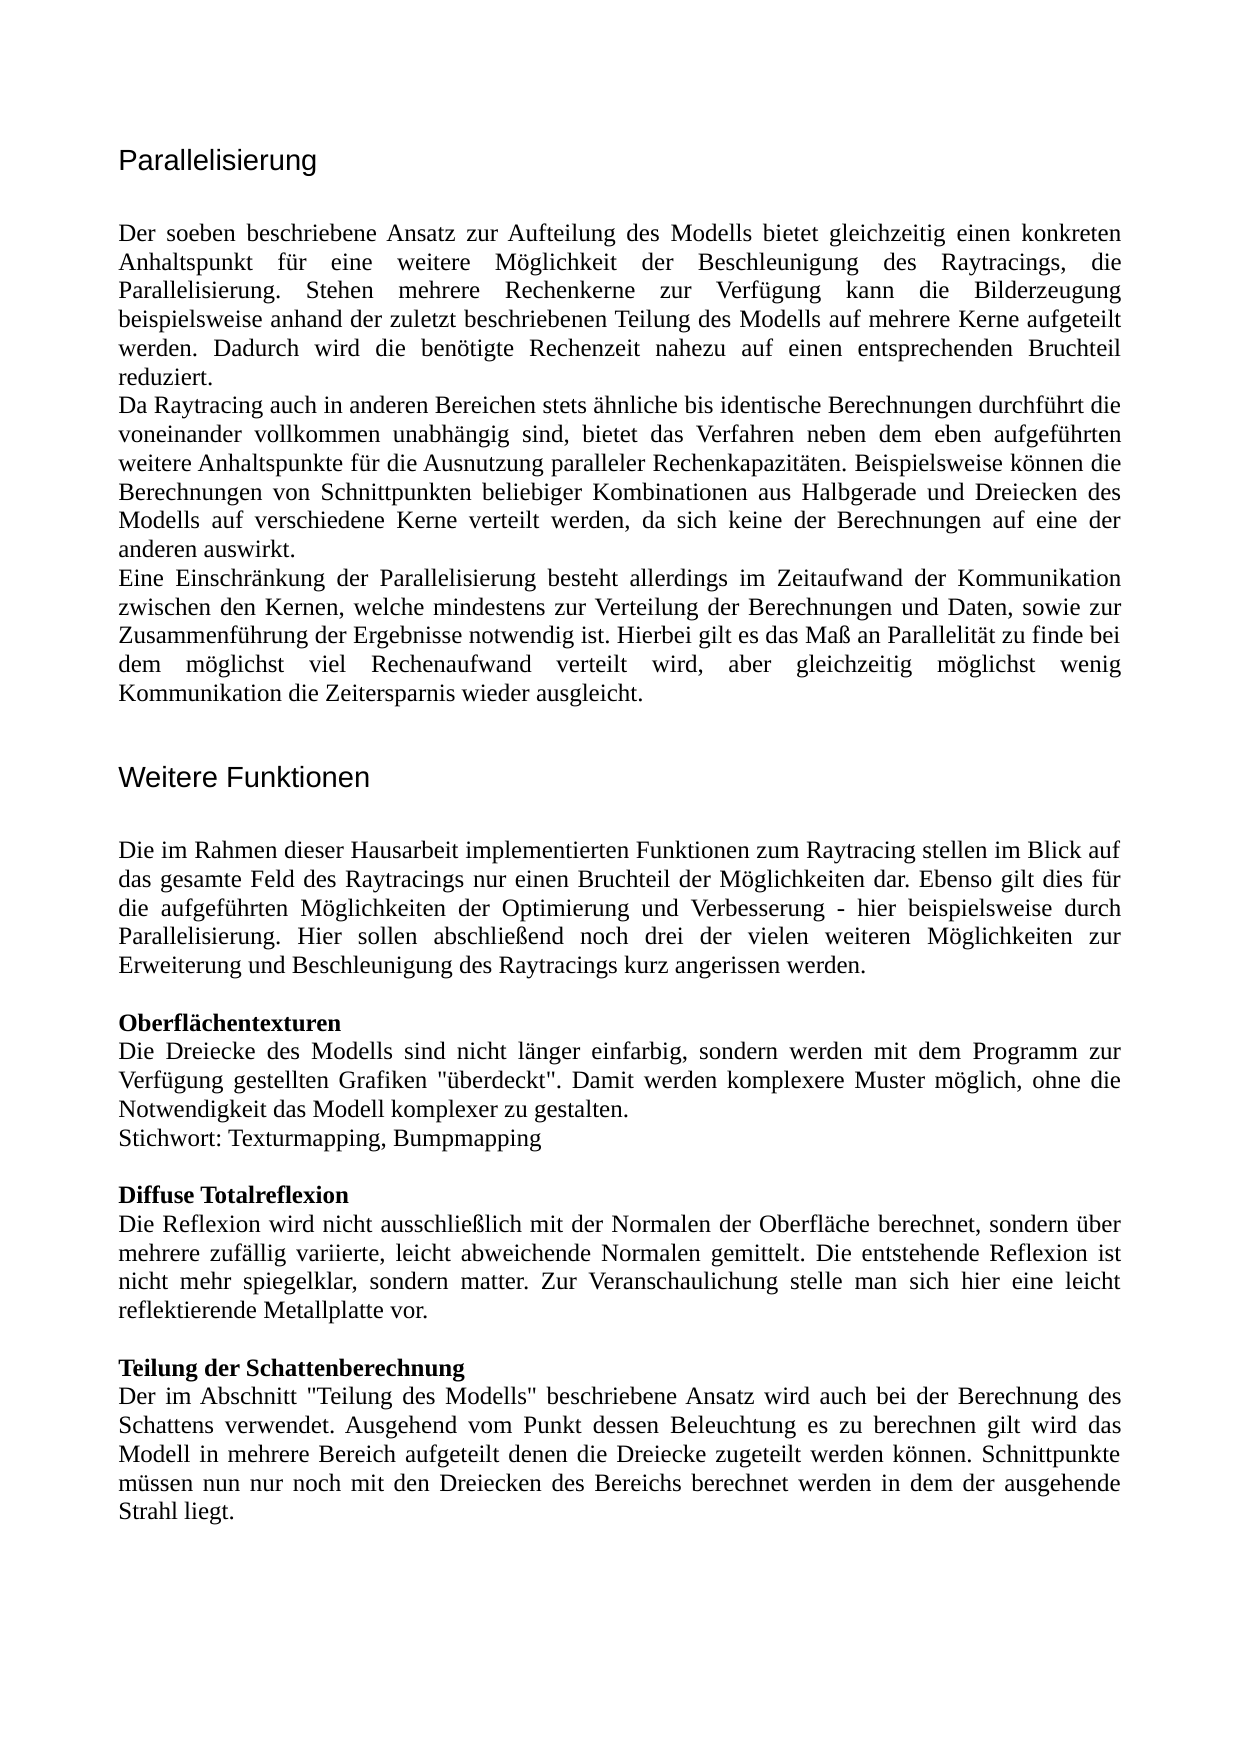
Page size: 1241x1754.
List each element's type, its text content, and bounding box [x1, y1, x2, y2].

subtitle Weitere Funktionen [118, 760, 1122, 794]
text Diffuse Totalreflexion [118, 1180, 1122, 1209]
subtitle Parallelisierung [118, 143, 1122, 177]
text Da Raytracing auch in anderen Bereichen stets ähnliche bis identische Berechnungen durchführt die voneinander vollkommen unabhängig sind, bietet das Verfahren neben dem eben aufgeführten weitere Anhaltspunkte für die Ausnutzung paralleler Rechenkapazitäten. Beispielsweise können die Berechnungen von Schnittpunkten beliebiger Kombinationen aus Halbgerade und Dreiecken des Modells auf verschiedene Kerne verteilt werden, da sich keine der Berechnungen auf eine der anderen auswirkt. [118, 390, 1122, 563]
text Der soeben beschriebene Ansatz zur Aufteilung des Modells bietet gleichzeitig einen konkreten Anhaltspunkt für eine weitere Möglichkeit der Beschleunigung des Raytracings, die Parallelisierung. Stehen mehrere Rechenkerne zur Verfügung kann die Bilderzeugung beispielsweise anhand der zuletzt beschriebenen Teilung des Modells auf mehrere Kerne aufgeteilt werden. Dadurch wird die benötigte Rechenzeit nahezu auf einen entsprechenden Bruchteil reduziert. [118, 218, 1122, 390]
text Die Reflexion wird nicht ausschließlich mit der Normalen der Oberfläche berechnet, sondern über mehrere zufällig variierte, leicht abweichende Normalen gemittelt. Die entstehende Reflexion ist nicht mehr spiegelklar, sondern matter. Zur Veranschaulichung stelle man sich hier eine leicht reflektierende Metallplatte vor. [118, 1209, 1122, 1324]
text Die im Rahmen dieser Hausarbeit implementierten Funktionen zum Raytracing stellen im Blick auf das gesamte Feld des Raytracings nur einen Bruchteil der Möglichkeiten dar. Ebenso gilt dies für die aufgeführten Möglichkeiten der Optimierung und Verbesserung - hier beispielsweise durch Parallelisierung. Hier sollen abschließend noch drei der vielen weiteren Möglichkeiten zur Erweiterung und Beschleunigung des Raytracings kurz angerissen werden. [118, 835, 1122, 979]
text Eine Einschränkung der Parallelisierung besteht allerdings im Zeitaufwand der Kommunikation zwischen den Kernen, welche mindestens zur Verteilung der Berechnungen und Daten, sowie zur Zusammenführung der Ergebnisse notwendig ist. Hierbei gilt es das Maß an Parallelität zu finde bei dem möglichst viel Rechenaufwand verteilt wird, aber gleichzeitig möglichst wenig Kommunikation die Zeitersparnis wieder ausgleicht. [118, 563, 1122, 707]
text Die Dreiecke des Modells sind nicht länger einfarbig, sondern werden mit dem Programm zur Verfügung gestellten Grafiken "überdeckt". Damit werden komplexere Muster möglich, ohne die Notwendigkeit das Modell komplexer zu gestalten. [118, 1036, 1122, 1123]
text Teilung der Schattenberechnung [118, 1353, 1122, 1381]
text Oberflächentexturen [118, 1008, 1122, 1036]
text Stichwort: Texturmapping, Bumpmapping [118, 1123, 1122, 1151]
text Der im Abschnitt "Teilung des Modells" beschriebene Ansatz wird auch bei der Berechnung des Schattens verwendet. Ausgehend vom Punkt dessen Beleuchtung es zu berechnen gilt wird das Modell in mehrere Bereich aufgeteilt denen die Dreiecke zugeteilt werden können. Schnittpunkte müssen nun nur noch mit den Dreiecken des Bereichs berechnet werden in dem der ausgehende Strahl liegt. [118, 1381, 1122, 1525]
